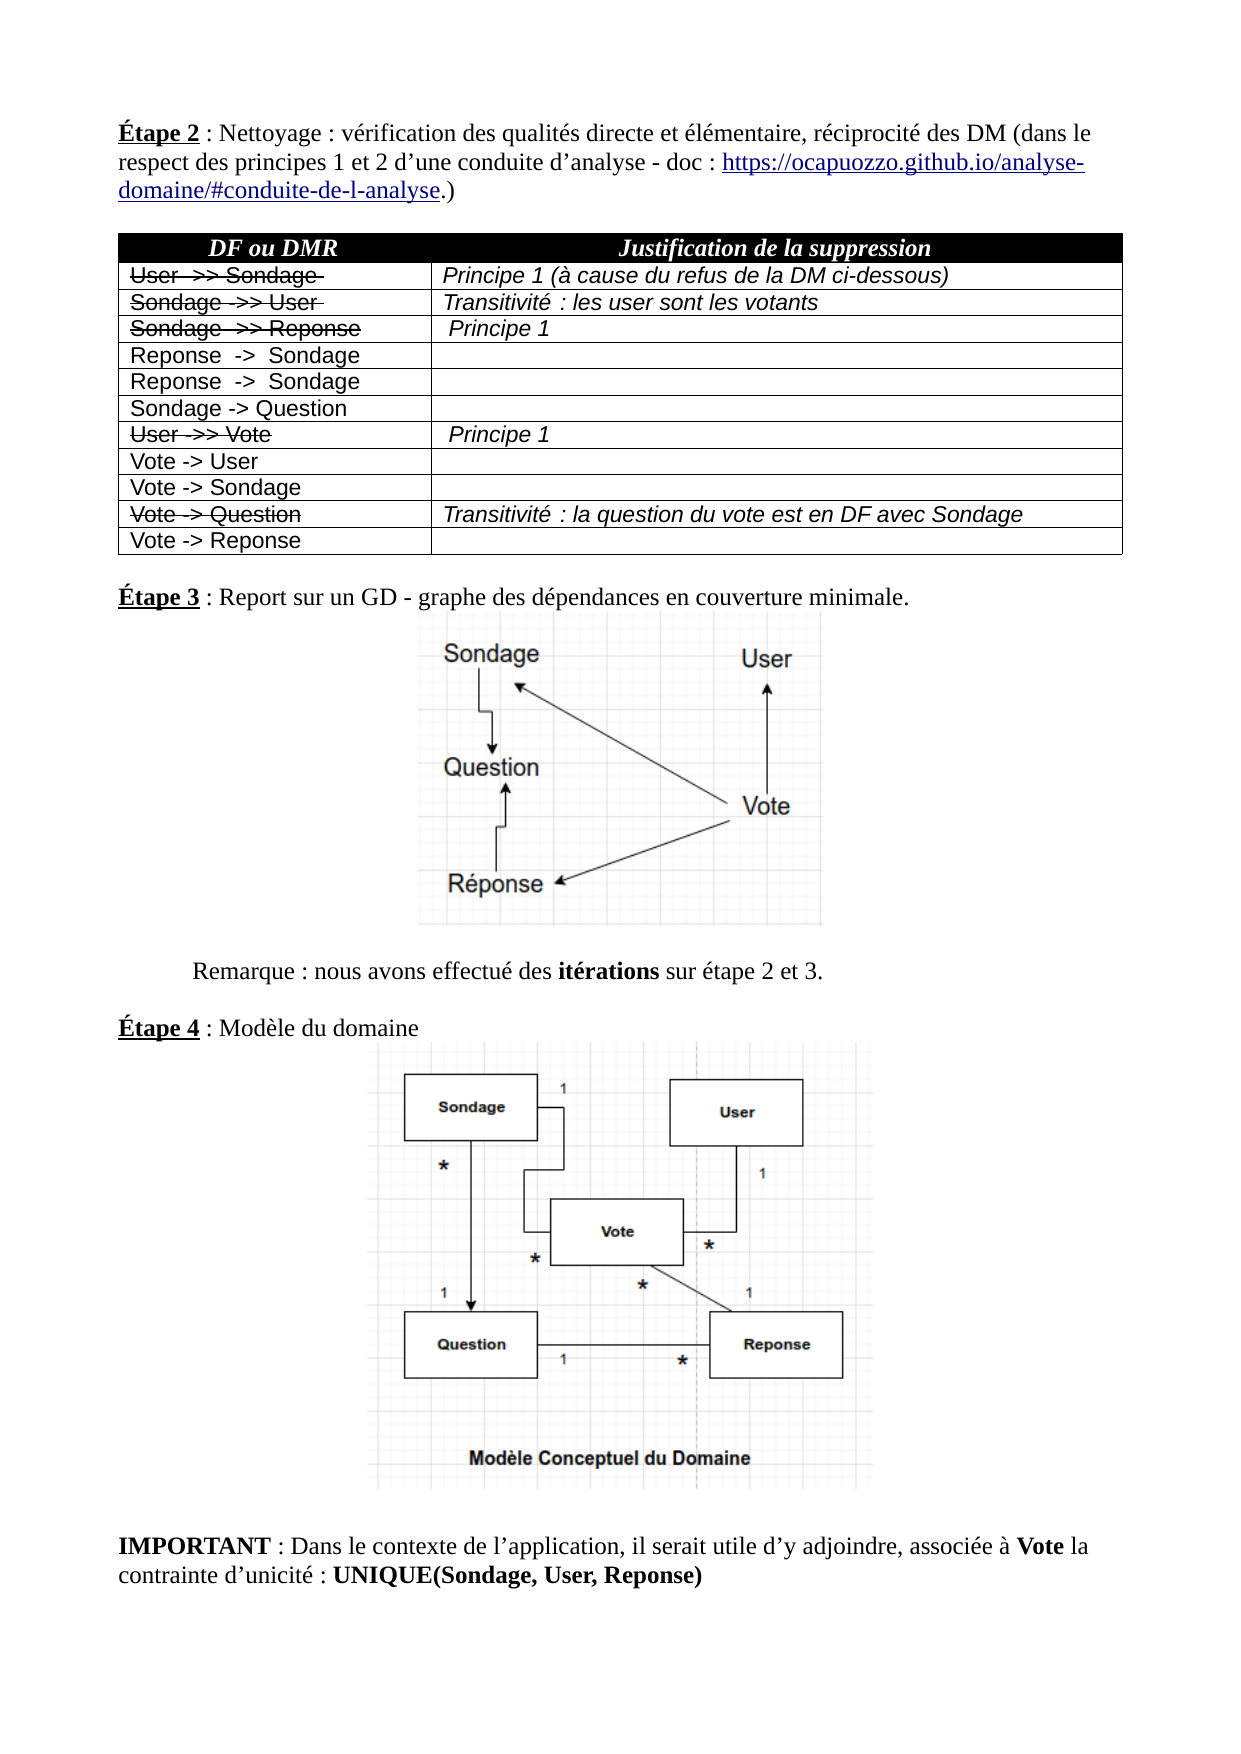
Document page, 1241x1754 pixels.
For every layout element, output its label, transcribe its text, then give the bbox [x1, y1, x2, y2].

table_cell [432, 369, 1122, 394]
text IMPORTANT : Dans le contexte de l’application, il serait utile d’y adjoindre, associée à Vote la contrainte d’unicité : UNIQUE(Sondage, User, Reponse) [118, 1531, 1122, 1588]
table_cell [432, 343, 1122, 368]
table_cell [432, 449, 1122, 474]
table_cell Principe 1 (à cause du refus de la DM ci-dessous) [432, 263, 1122, 288]
table_cell Vote -> Sondage [119, 475, 431, 500]
table_cell Vote -> Reponse [119, 528, 431, 553]
table_cell User ->> Vote [119, 422, 431, 447]
table_cell Transitivité : les user sont les votants [432, 290, 1122, 315]
table_cell [432, 396, 1122, 421]
text Étape 2 : Nettoyage : vérification des qualités directe et élémentaire, réciprocité des DM (dans le respect des principes 1 et 2 d’une conduite d’analyse - doc : https://ocapuozzo.github.io/analyse-domaine/#conduite-de-l-analyse.) [118, 118, 1122, 204]
table_cell Principe 1 [432, 422, 1122, 447]
picture [417, 611, 824, 926]
table_cell [432, 528, 1122, 553]
table_cell Sondage ->> Reponse [119, 316, 431, 342]
table_header DF ou DMR [119, 234, 431, 262]
table_cell [432, 475, 1122, 500]
text Étape 4 : Modèle du domaine [118, 1013, 1122, 1042]
table_cell Vote -> User [119, 449, 431, 474]
table_header Justification de la suppression [431, 234, 1122, 262]
table_cell Sondage ->> User [119, 290, 431, 315]
table_cell User ->> Sondage [119, 263, 431, 288]
table_cell Reponse -> Sondage [119, 343, 431, 368]
table_cell Vote -> Question [119, 501, 431, 527]
text Remarque : nous avons effectué des itérations sur étape 2 et 3. [118, 956, 1122, 985]
picture [367, 1042, 874, 1489]
table_cell Principe 1 [432, 316, 1122, 342]
table_cell Reponse -> Sondage [119, 369, 431, 394]
text Étape 3 : Report sur un GD - graphe des dépendances en couverture minimale. [118, 582, 1122, 611]
table_cell Transitivité : la question du vote est en DF avec Sondage [432, 501, 1122, 527]
table_cell Sondage -> Question [119, 396, 431, 421]
